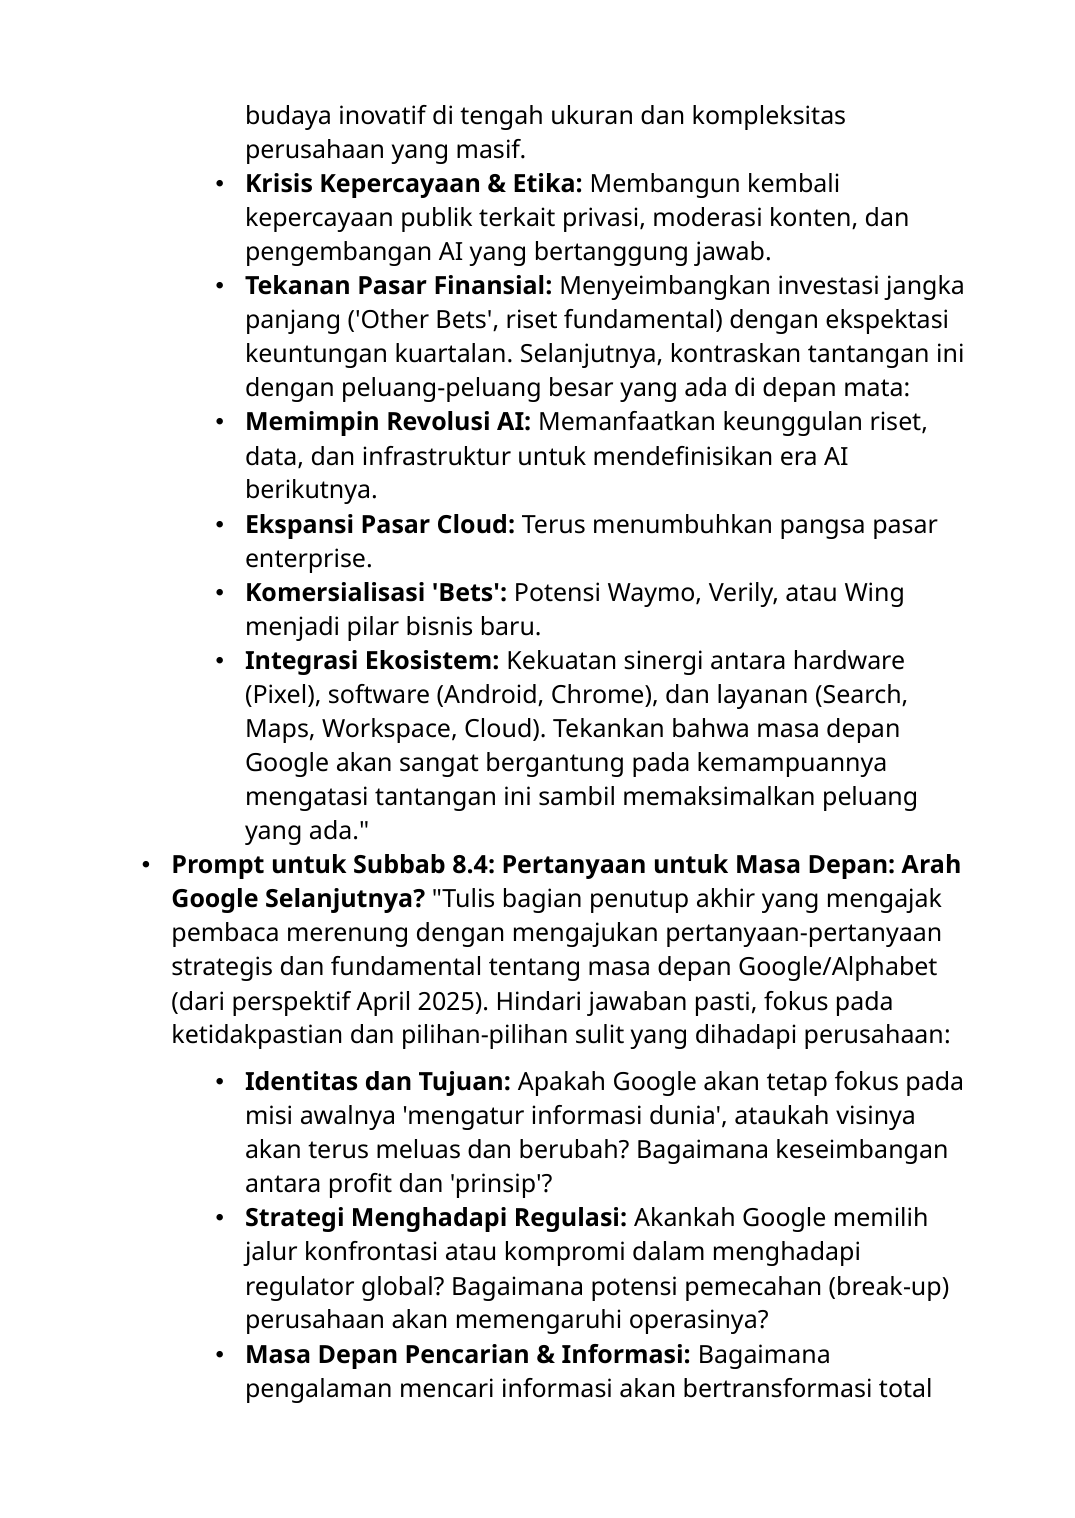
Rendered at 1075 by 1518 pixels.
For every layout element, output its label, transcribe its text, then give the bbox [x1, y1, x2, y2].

list budaya inovatif di tengah ukuran dan kompleksitas perusahaan yang masif. [215, 97, 977, 166]
list Masa Depan Pencarian & Informasi: Bagaimana pengalaman mencari informasi akan bertransformasi total [215, 1336, 977, 1404]
list Strategi Menghadapi Regulasi: Akankah Google memilih jalur konfrontasi atau kompromi dalam menghadapi regulator global? Bagaimana potensi pemecahan (break-up) perusahaan akan memengaruhi operasinya? [215, 1200, 977, 1336]
list Memimpin Revolusi AI: Memanfaatkan keunggulan riset, data, dan infrastruktur untuk mendefinisikan era AI berikutnya. [215, 404, 977, 506]
list Prompt untuk Subbab 8.4: Pertanyaan untuk Masa Depan: Arah Google Selanjutnya? "Tulis bagian penutup akhir yang mengajak pembaca merenung dengan mengajukan pertanyaan-pertanyaan strategis dan fundamental tentang masa depan Google/Alphabet (dari perspektif April 2025). Hindari jawaban pasti, fokus pada ketidakpastian dan pilihan-pilihan sulit yang dihadapi perusahaan: [142, 847, 977, 1051]
list Krisis Kepercayaan & Etika: Membangun kembali kepercayaan publik terkait privasi, moderasi konten, dan pengembangan AI yang bertanggung jawab. [215, 166, 977, 268]
list Integrasi Ekosistem: Kekuatan sinergi antara hardware (Pixel), software (Android, Chrome), dan layanan (Search, Maps, Workspace, Cloud). Tekankan bahwa masa depan Google akan sangat bergantung pada kemampuannya mengatasi tantangan ini sambil memaksimalkan peluang yang ada." [215, 642, 977, 847]
list Identitas dan Tujuan: Apakah Google akan tetap fokus pada misi awalnya 'mengatur informasi dunia', ataukah visinya akan terus meluas dan berubah? Bagaimana keseimbangan antara profit dan 'prinsip'? [215, 1064, 977, 1200]
list Komersialisasi 'Bets': Potensi Waymo, Verily, atau Wing menjadi pilar bisnis baru. [215, 574, 977, 642]
list Tekanan Pasar Finansial: Menyeimbangkan investasi jangka panjang ('Other Bets', riset fundamental) dengan ekspektasi keuntungan kuartalan. Selanjutnya, kontraskan tantangan ini dengan peluang-peluang besar yang ada di depan mata: [215, 268, 977, 404]
list Ekspansi Pasar Cloud: Terus menumbuhkan pangsa pasar enterprise. [215, 506, 977, 574]
